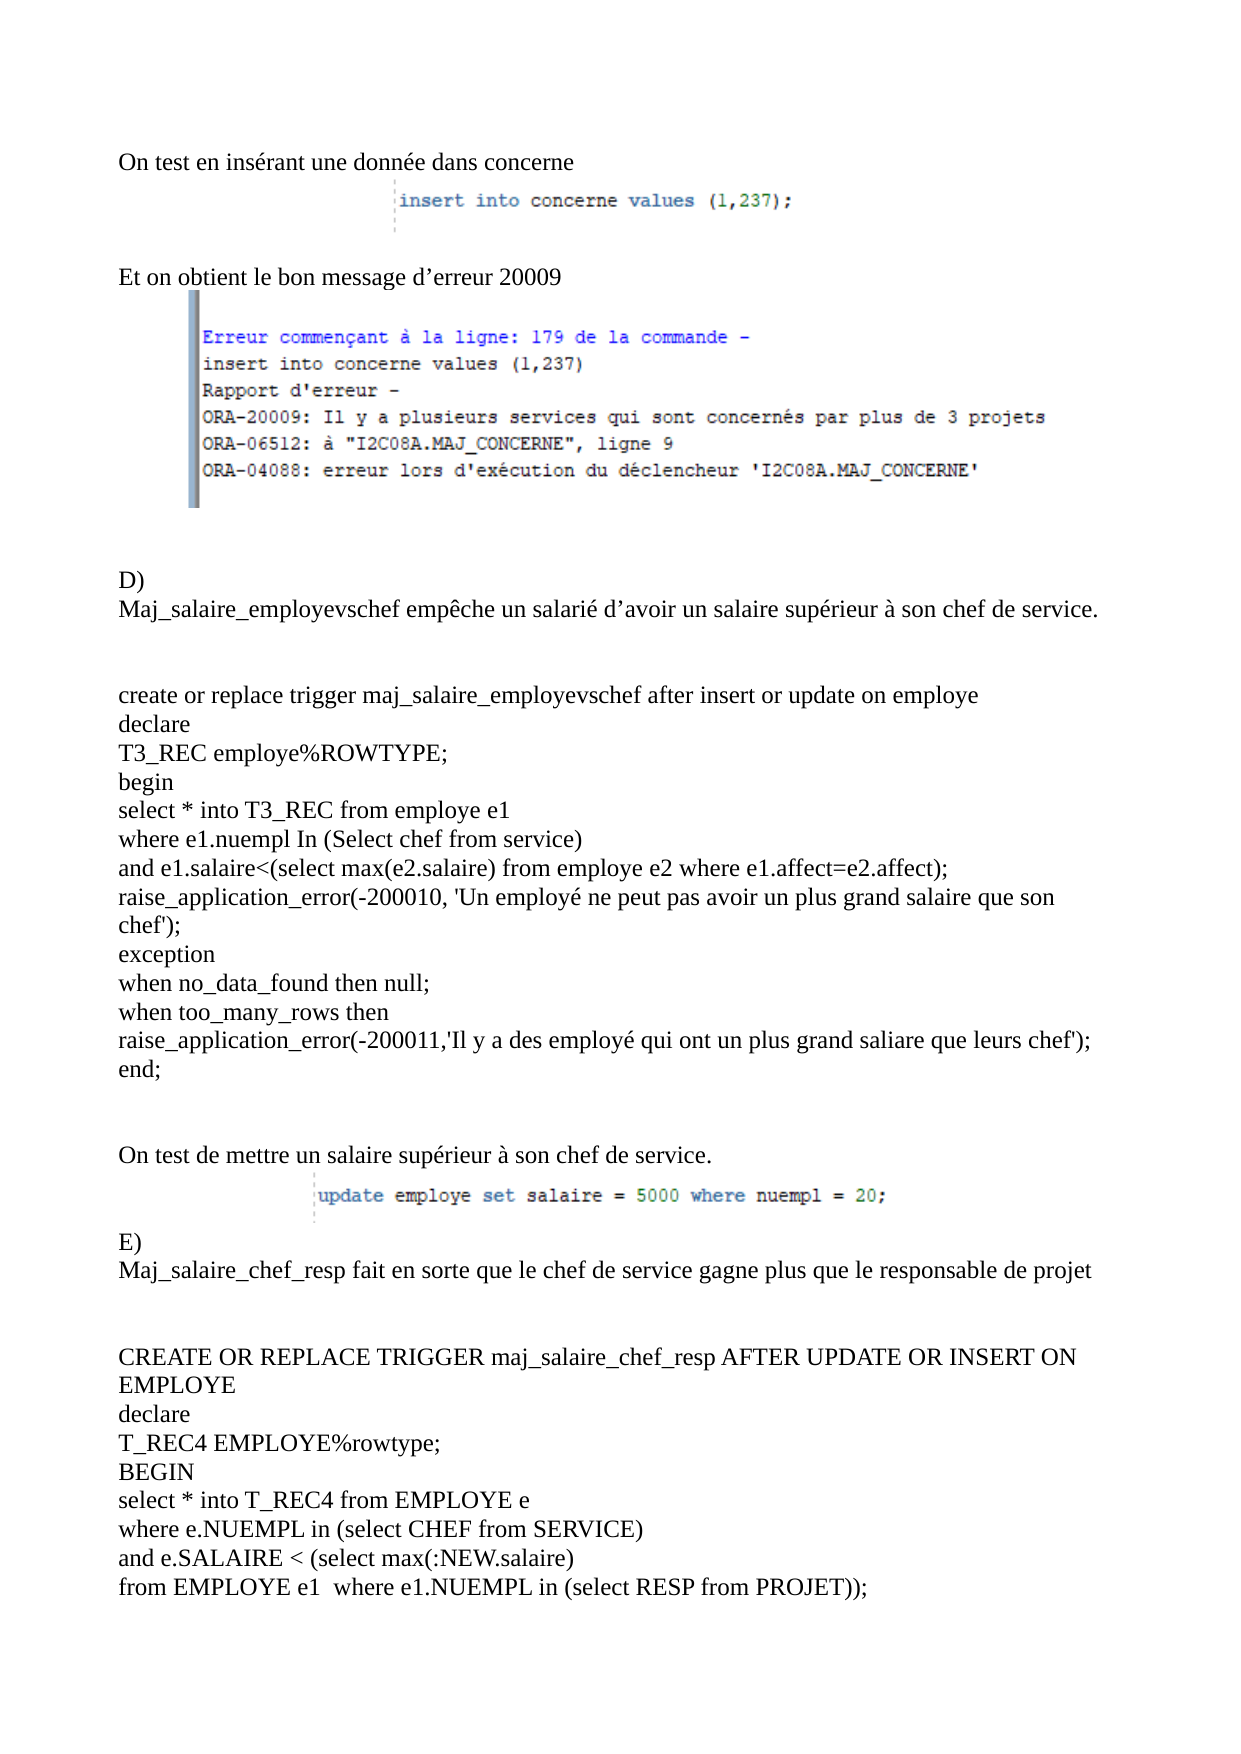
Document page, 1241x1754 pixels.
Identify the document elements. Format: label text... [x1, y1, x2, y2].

picture [388, 175, 852, 234]
text declare [118, 709, 1122, 738]
text create or replace trigger maj_salaire_employevschef after insert or update on employe [118, 680, 1122, 709]
text where e1.nuempl In (Select chef from service) [118, 824, 1122, 853]
text and e1.salaire<(select max(e2.salaire) from employe e2 where e1.affect=e2.affect); [118, 853, 1122, 882]
text and e.SALAIRE < (select max(:NEW.salaire) [118, 1543, 1122, 1572]
text from EMPLOYE e1 where e1.NUEMPL in (select RESP from PROJET)); [118, 1572, 1122, 1600]
text declare [118, 1399, 1122, 1428]
text BEGIN [118, 1457, 1122, 1485]
text Maj_salaire_employevschef empêche un salarié d’avoir un salaire supérieur à son chef de service. [118, 594, 1122, 623]
text when no_data_found then null; [118, 968, 1122, 997]
text begin [118, 767, 1122, 795]
text D) [118, 565, 1122, 594]
text select * into T_REC4 from EMPLOYE e [118, 1485, 1122, 1514]
picture [309, 1169, 932, 1223]
text CREATE OR REPLACE TRIGGER maj_salaire_chef_resp AFTER UPDATE OR INSERT ON EMPLOYE [118, 1342, 1122, 1399]
text On test de mettre un salaire supérieur à son chef de service. [118, 1140, 1122, 1169]
text when too_many_rows then [118, 997, 1122, 1025]
text T3_REC employe%ROWTYPE; [118, 738, 1122, 767]
text where e.NUEMPL in (select CHEF from SERVICE) [118, 1514, 1122, 1543]
text Maj_salaire_chef_resp fait en sorte que le chef de service gagne plus que le responsable de projet [118, 1255, 1122, 1284]
text select * into T3_REC from employe e1 [118, 795, 1122, 824]
text On test en insérant une donnée dans concerne [118, 147, 1122, 176]
text end; [118, 1054, 1122, 1083]
picture [170, 290, 1071, 508]
text E) [118, 1227, 1122, 1255]
text exception [118, 939, 1122, 968]
text T_REC4 EMPLOYE%rowtype; [118, 1428, 1122, 1457]
text Et on obtient le bon message d’erreur 20009 [118, 262, 1122, 291]
text raise_application_error(-200011,'Il y a des employé qui ont un plus grand saliare que leurs chef'); [118, 1025, 1122, 1054]
text raise_application_error(-200010, 'Un employé ne peut pas avoir un plus grand salaire que son chef'); [118, 882, 1122, 939]
